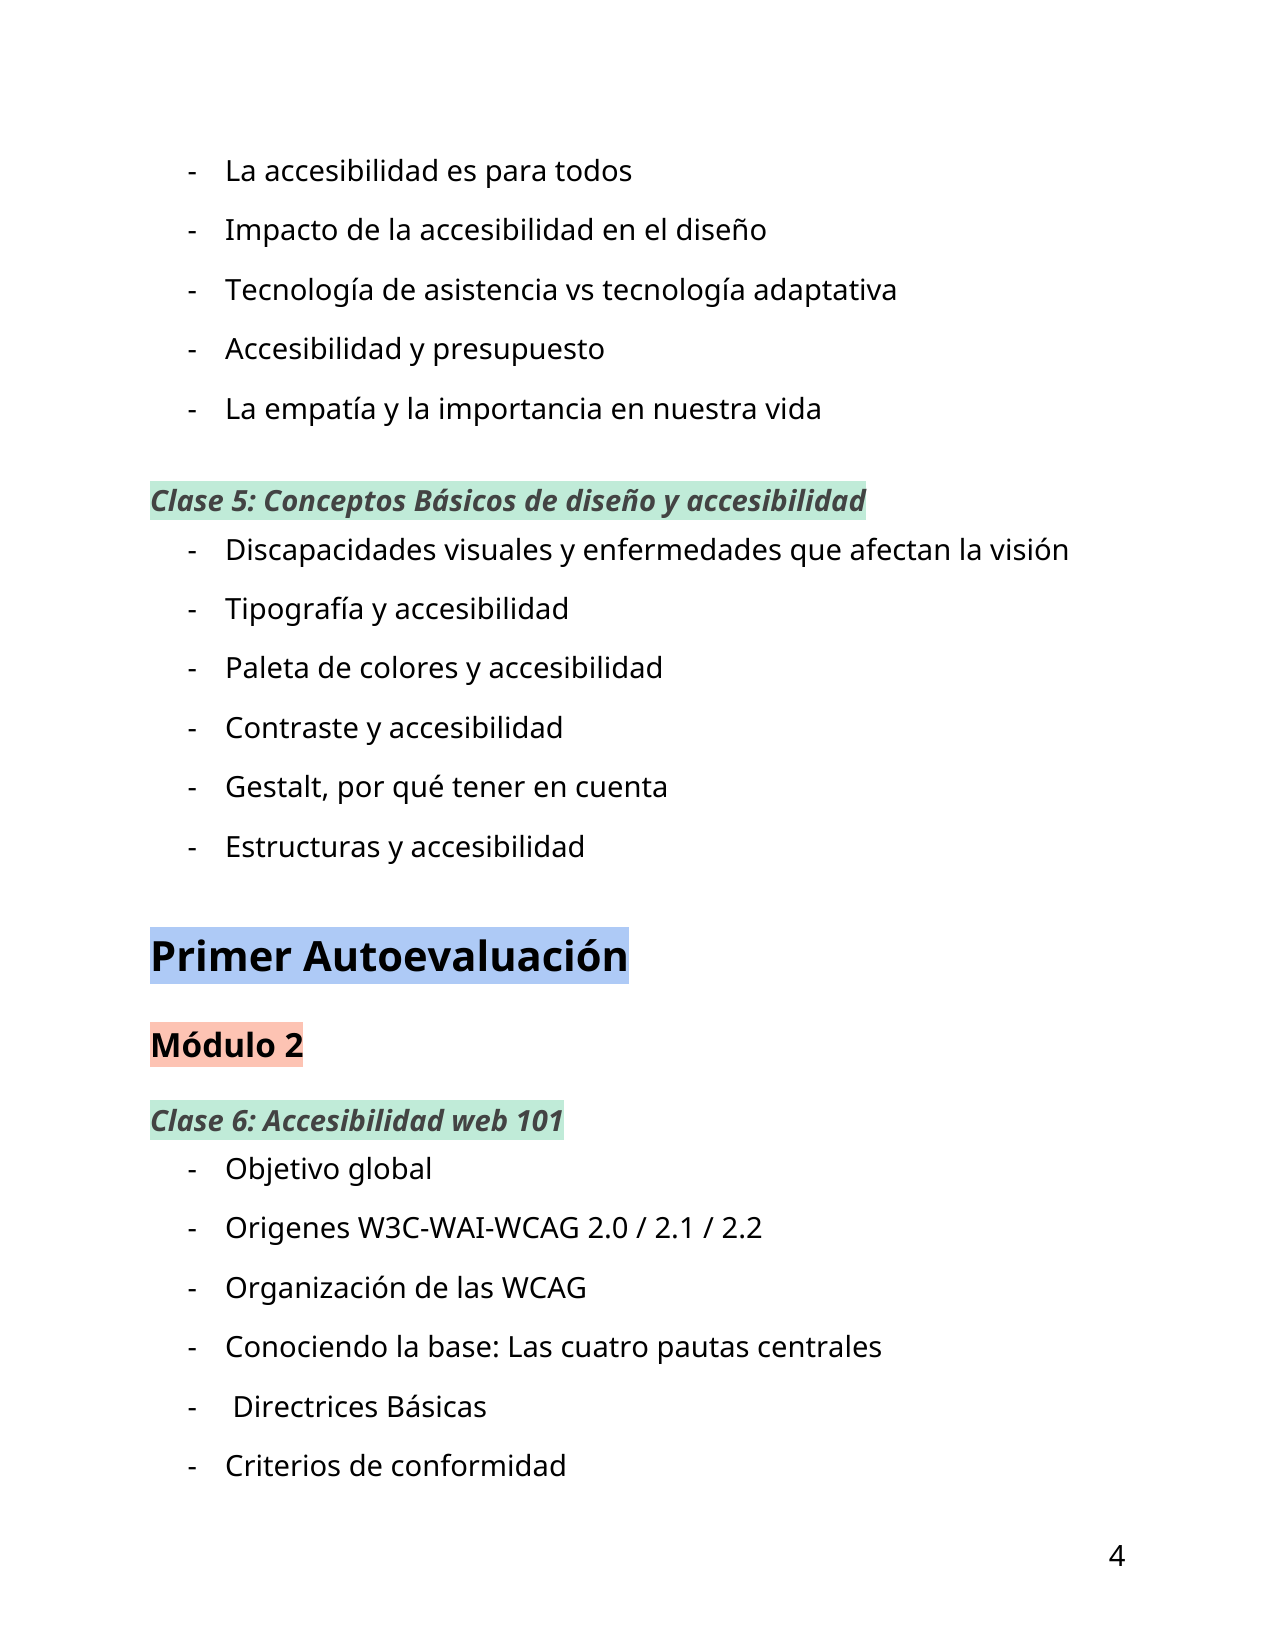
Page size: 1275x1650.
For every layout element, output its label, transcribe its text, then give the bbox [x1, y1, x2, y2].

list Origenes W3C-WAI-WCAG 2.0 / 2.1 / 2.2 [187, 1208, 1125, 1247]
list Estructuras y accesibilidad [187, 826, 1125, 866]
list Objetivo global [187, 1148, 1125, 1188]
list Criterios de conformidad [187, 1446, 1125, 1485]
subtitle Módulo 2 [303, 1022, 1125, 1067]
list La empatía y la importancia en nuestra vida [187, 388, 1125, 428]
list Gestalt, por qué tener en cuenta [187, 767, 1125, 806]
list Organización de las WCAG [187, 1267, 1125, 1307]
list Conociendo la base: Las cuatro pautas centrales [187, 1327, 1125, 1366]
list Discapacidades visuales y enfermedades que afectan la visión [187, 529, 1125, 568]
subtitle Clase 6: Accesibilidad web 101 [564, 1100, 1125, 1140]
list Accesibilidad y presupuesto [187, 328, 1125, 368]
list Tipografía y accesibilidad [187, 588, 1125, 628]
list Impacto de la accesibilidad en el diseño [187, 209, 1125, 249]
list Tecnología de asistencia vs tecnología adaptativa [187, 269, 1125, 309]
subtitle Primer Autoevaluación [629, 927, 1125, 984]
list Contraste y accesibilidad [187, 707, 1125, 747]
list Directrices Básicas [187, 1386, 1125, 1426]
subtitle Clase 5: Conceptos Básicos de diseño y accesibilidad [866, 481, 1125, 520]
list Paleta de colores y accesibilidad [187, 648, 1125, 687]
list La accesibilidad es para todos [187, 150, 1125, 190]
